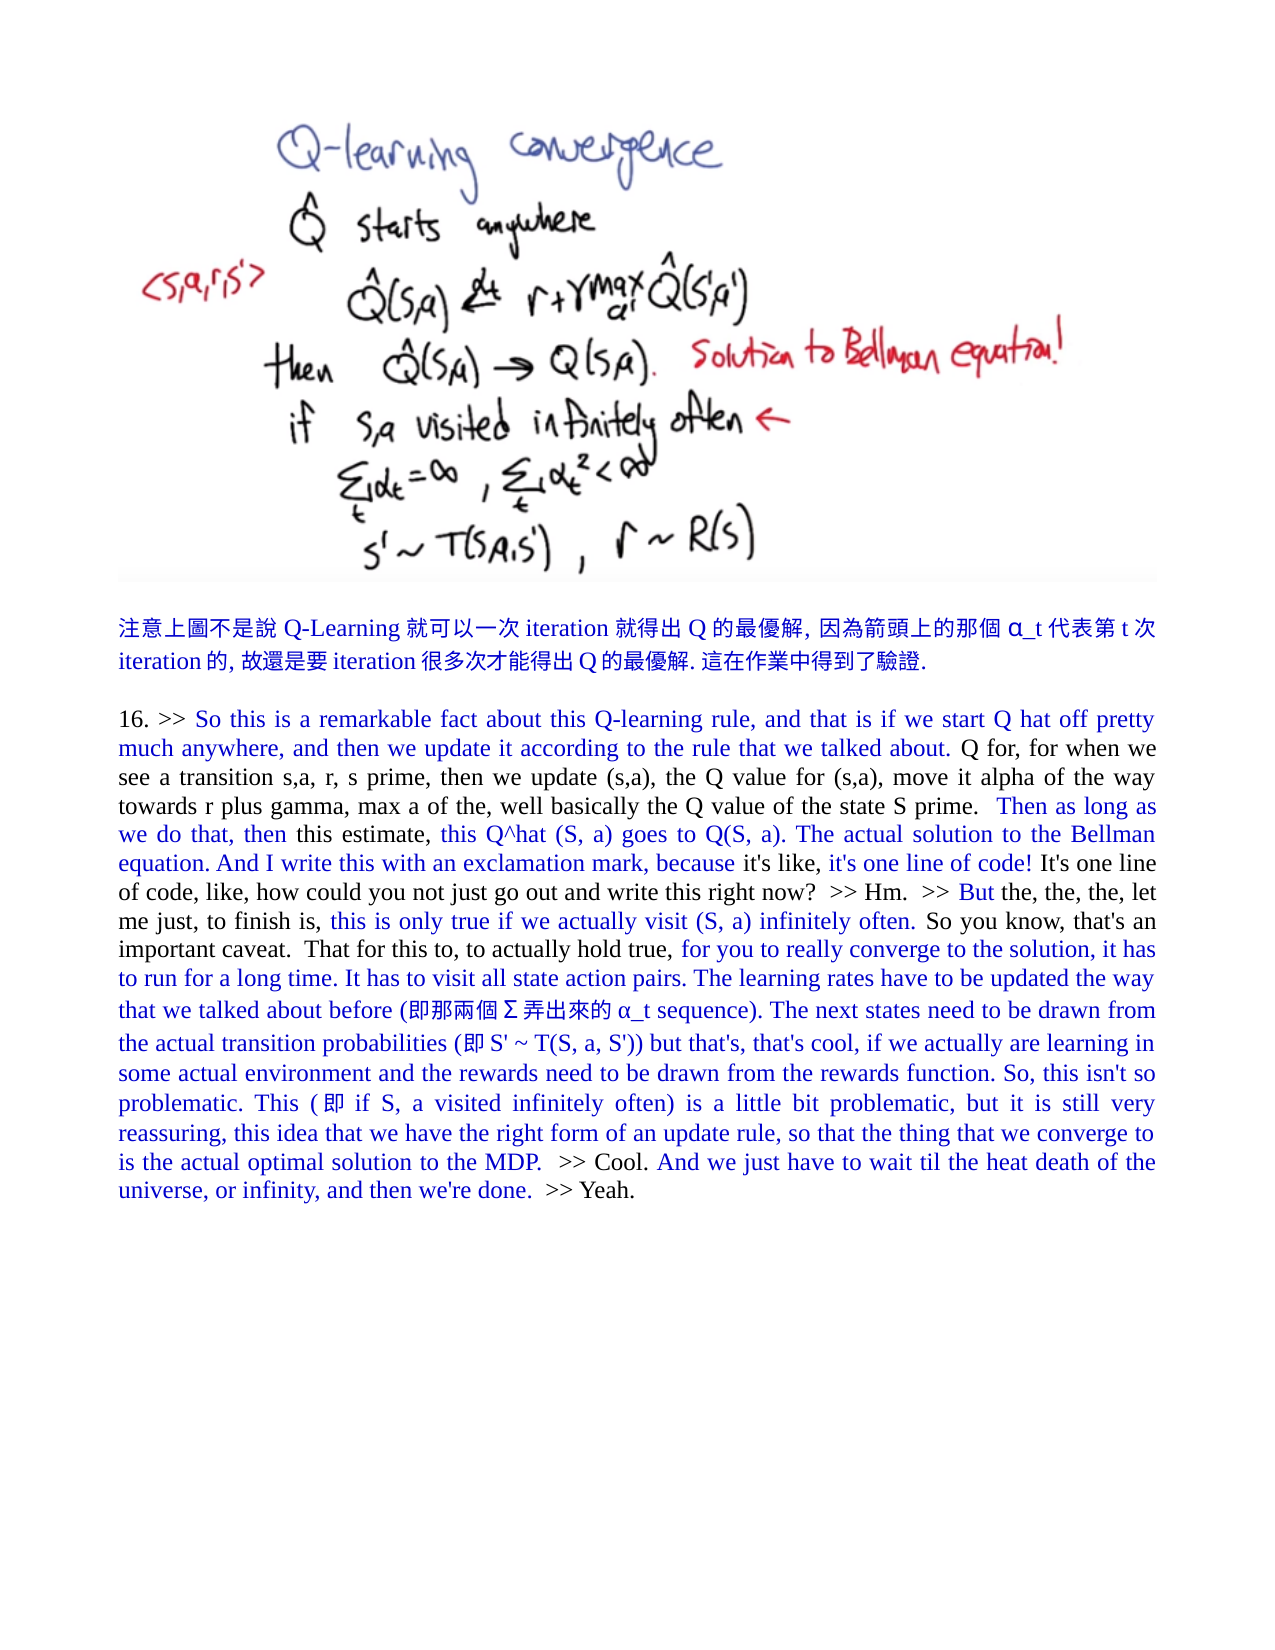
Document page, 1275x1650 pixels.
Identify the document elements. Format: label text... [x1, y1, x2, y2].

picture [118, 118, 1157, 582]
text 16. >> So this is a remarkable fact about this Q-learning rule, and that is if we start Q hat off pretty much anywhere, and then we update it according to the rule that we talked about. Q for, for when we see a transition s,a, r, s prime, then we update (s,a), the Q value for (s,a), move it alpha of the way towards r plus gamma, max a of the, well basically the Q value of the state S prime. Then as long as we do that, then this estimate, this Q^hat (S, a) goes to Q(S, a). The actual solution to the Bellman equation. And I write this with an exclamation mark, because it's like, it's one line of code! It's one line of code, like, how could you not just go out and write this right now? >> Hm. >> But the, the, the, let me just, to finish is, this is only true if we actually visit (S, a) infinitely often. So you know, that's an important caveat. That for this to, to actually hold true, for you to really converge to the solution, it has to run for a long time. It has to visit all state action pairs. The learning rates have to be updated the way that we talked about before (即那兩個Σ弄出來的α_t sequence). The next states need to be drawn from the actual transition probabilities (即S' ~ T(S, a, S')) but that's, that's cool, if we actually are learning in some actual environment and the rewards need to be drawn from the rewards function. So, this isn't so problematic. This (即if S, a visited infinitely often) is a little bit problematic, but it is still very reassuring, this idea that we have the right form of an update rule, so that the thing that we converge to is the actual optimal solution to the MDP. >> Cool. And we just have to wait til the heat death of the universe, or infinity, and then we're done. >> Yeah. [118, 704, 1157, 1204]
text 注意上圖不是說Q-Learning就可以一次iteration就得出Q的最優解, 因為箭頭上的那個α_t代表第t次iteration的, 故還是要iteration很多次才能得出Q的最優解. 這在作業中得到了驗證. [118, 610, 1157, 676]
